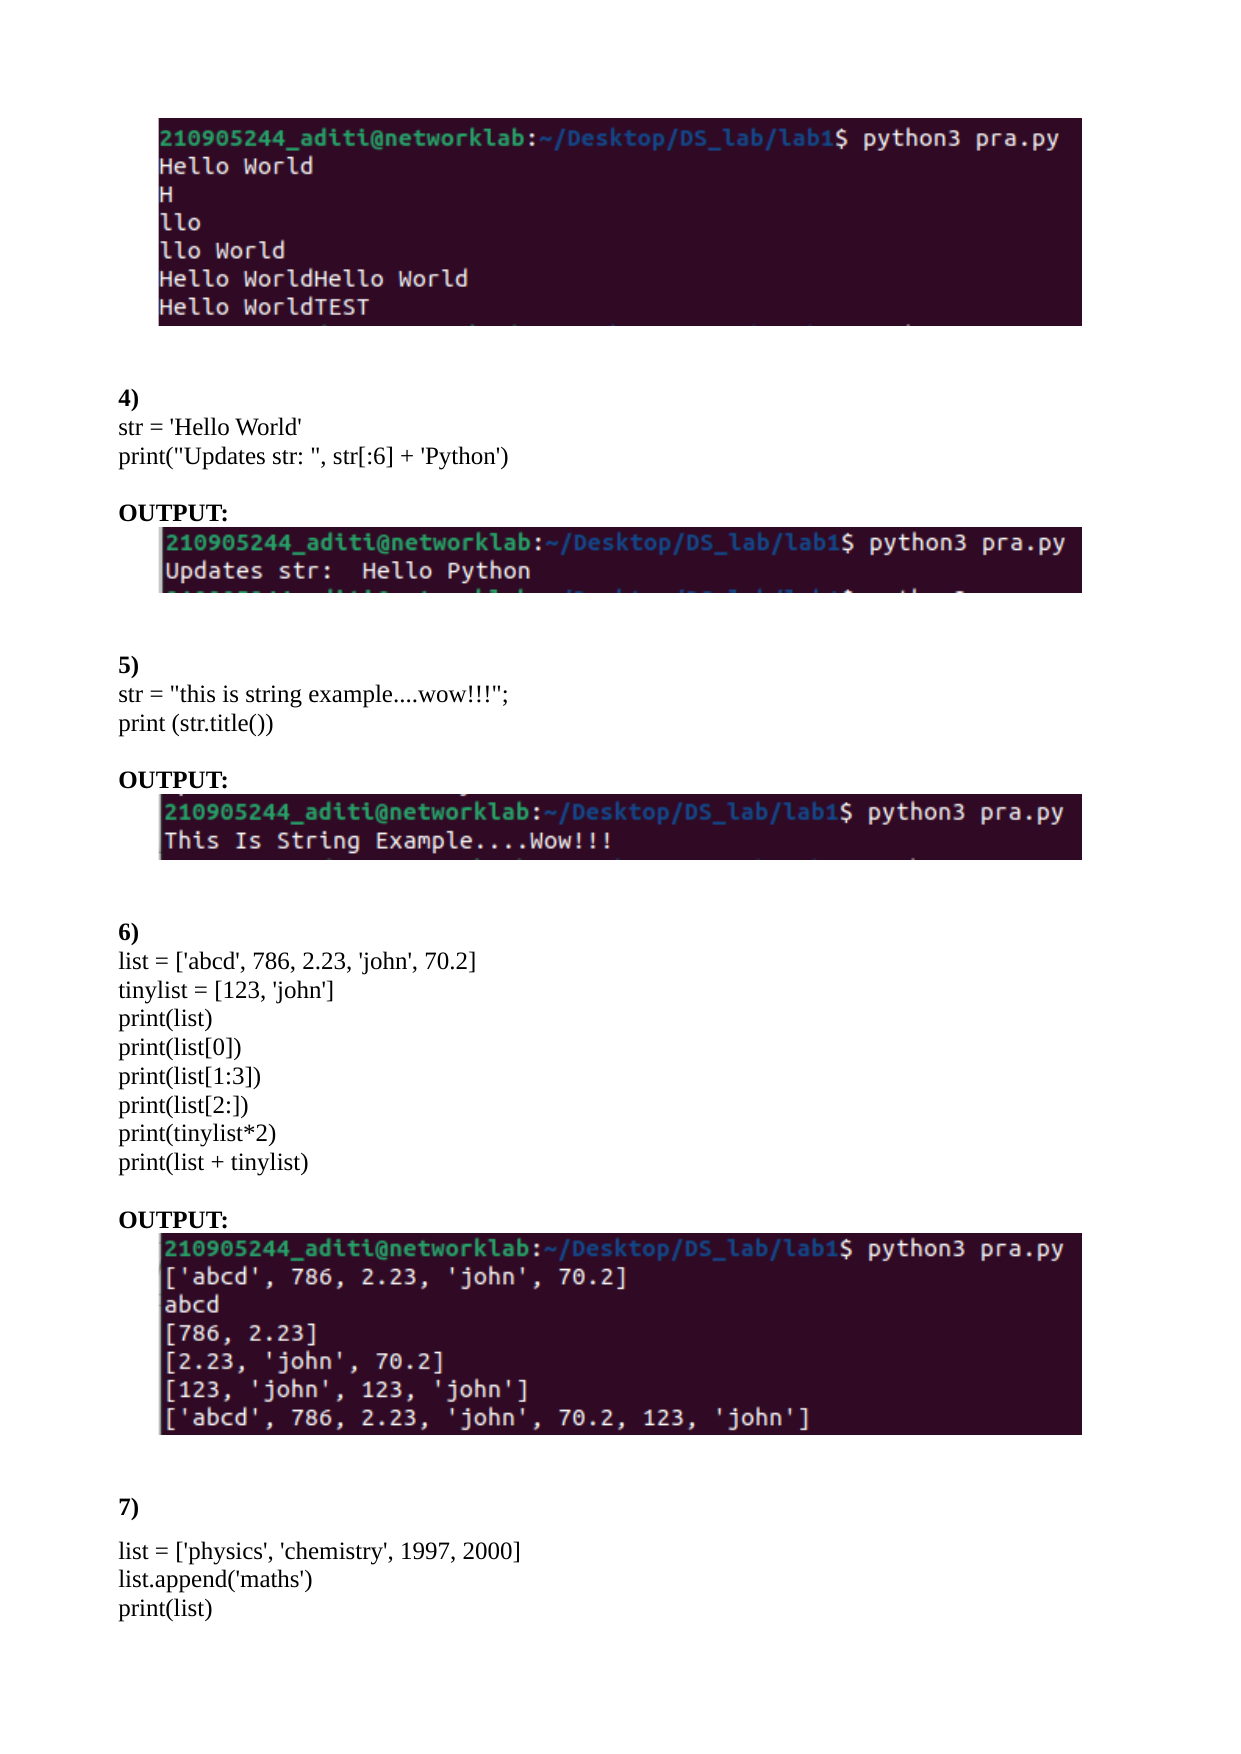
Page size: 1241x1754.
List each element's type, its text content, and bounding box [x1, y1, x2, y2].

text str = 'Hello World' [118, 412, 1122, 441]
text print(list[0]) [118, 1032, 1122, 1061]
text print("Updates str: ", str[:6] + 'Python') [118, 441, 1122, 470]
text OUTPUT: [118, 1205, 1122, 1233]
text list = ['abcd', 786, 2.23, 'john', 70.2] [118, 946, 1122, 975]
picture [158, 1233, 1082, 1435]
picture [158, 794, 1082, 860]
text 5) [118, 650, 1122, 679]
text print(list) [118, 1593, 1122, 1622]
picture [158, 118, 1082, 326]
text 6) [118, 917, 1122, 946]
text print(list) [118, 1003, 1122, 1032]
text 4) [118, 383, 1122, 412]
text print(list[2:]) [118, 1090, 1122, 1118]
text str = "this is string example....wow!!!"; [118, 679, 1122, 708]
text print(list + tinylist) [118, 1147, 1122, 1176]
text tinylist = [123, 'john'] [118, 975, 1122, 1003]
text print(list[1:3]) [118, 1061, 1122, 1090]
text list = ['physics', 'chemistry', 1997, 2000] [118, 1536, 1122, 1564]
text OUTPUT: [118, 498, 1122, 527]
picture [158, 527, 1082, 593]
text print(tinylist*2) [118, 1118, 1122, 1147]
text list.append('maths') [118, 1564, 1122, 1593]
text print (str.title()) [118, 708, 1122, 737]
text 7) [118, 1492, 1122, 1521]
text OUTPUT: [118, 765, 1122, 794]
